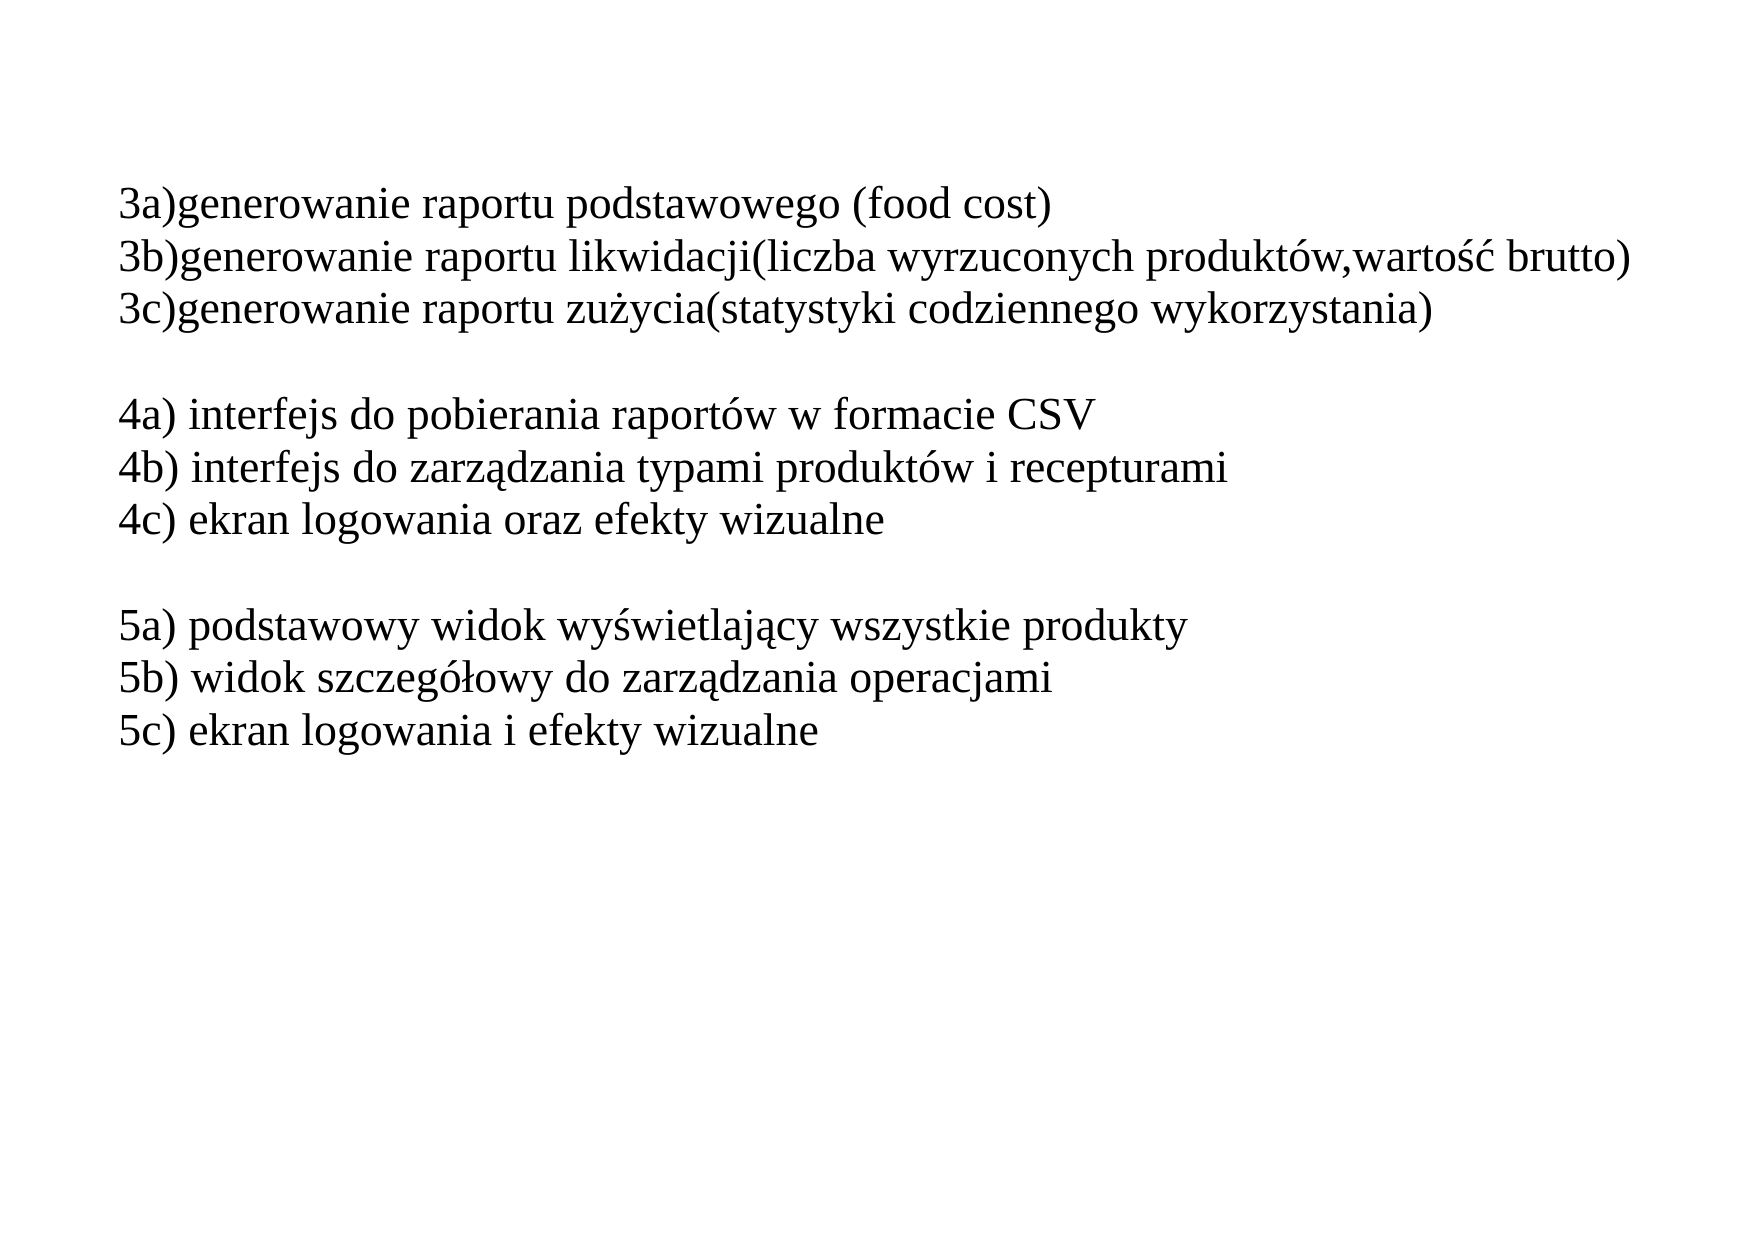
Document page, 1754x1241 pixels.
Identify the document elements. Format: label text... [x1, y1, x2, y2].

text 5a) podstawowy widok wyświetlający wszystkie produkty [118, 597, 1636, 650]
text 5c) ekran logowania i efekty wizualne [118, 703, 1636, 755]
text 3b)generowanie raportu likwidacji(liczba wyrzuconych produktów,wartość brutto) [118, 228, 1636, 281]
text 3c)generowanie raportu zużycia(statystyki codziennego wykorzystania) [118, 281, 1636, 334]
text 4b) interfejs do zarządzania typami produktów i recepturami [118, 439, 1636, 492]
text 4c) ekran logowania oraz efekty wizualne [118, 492, 1636, 544]
text 3a)generowanie raportu podstawowego (food cost) [118, 176, 1636, 228]
text 4a) interfejs do pobierania raportów w formacie CSV [118, 386, 1636, 439]
text 5b) widok szczegółowy do zarządzania operacjami [118, 650, 1636, 703]
